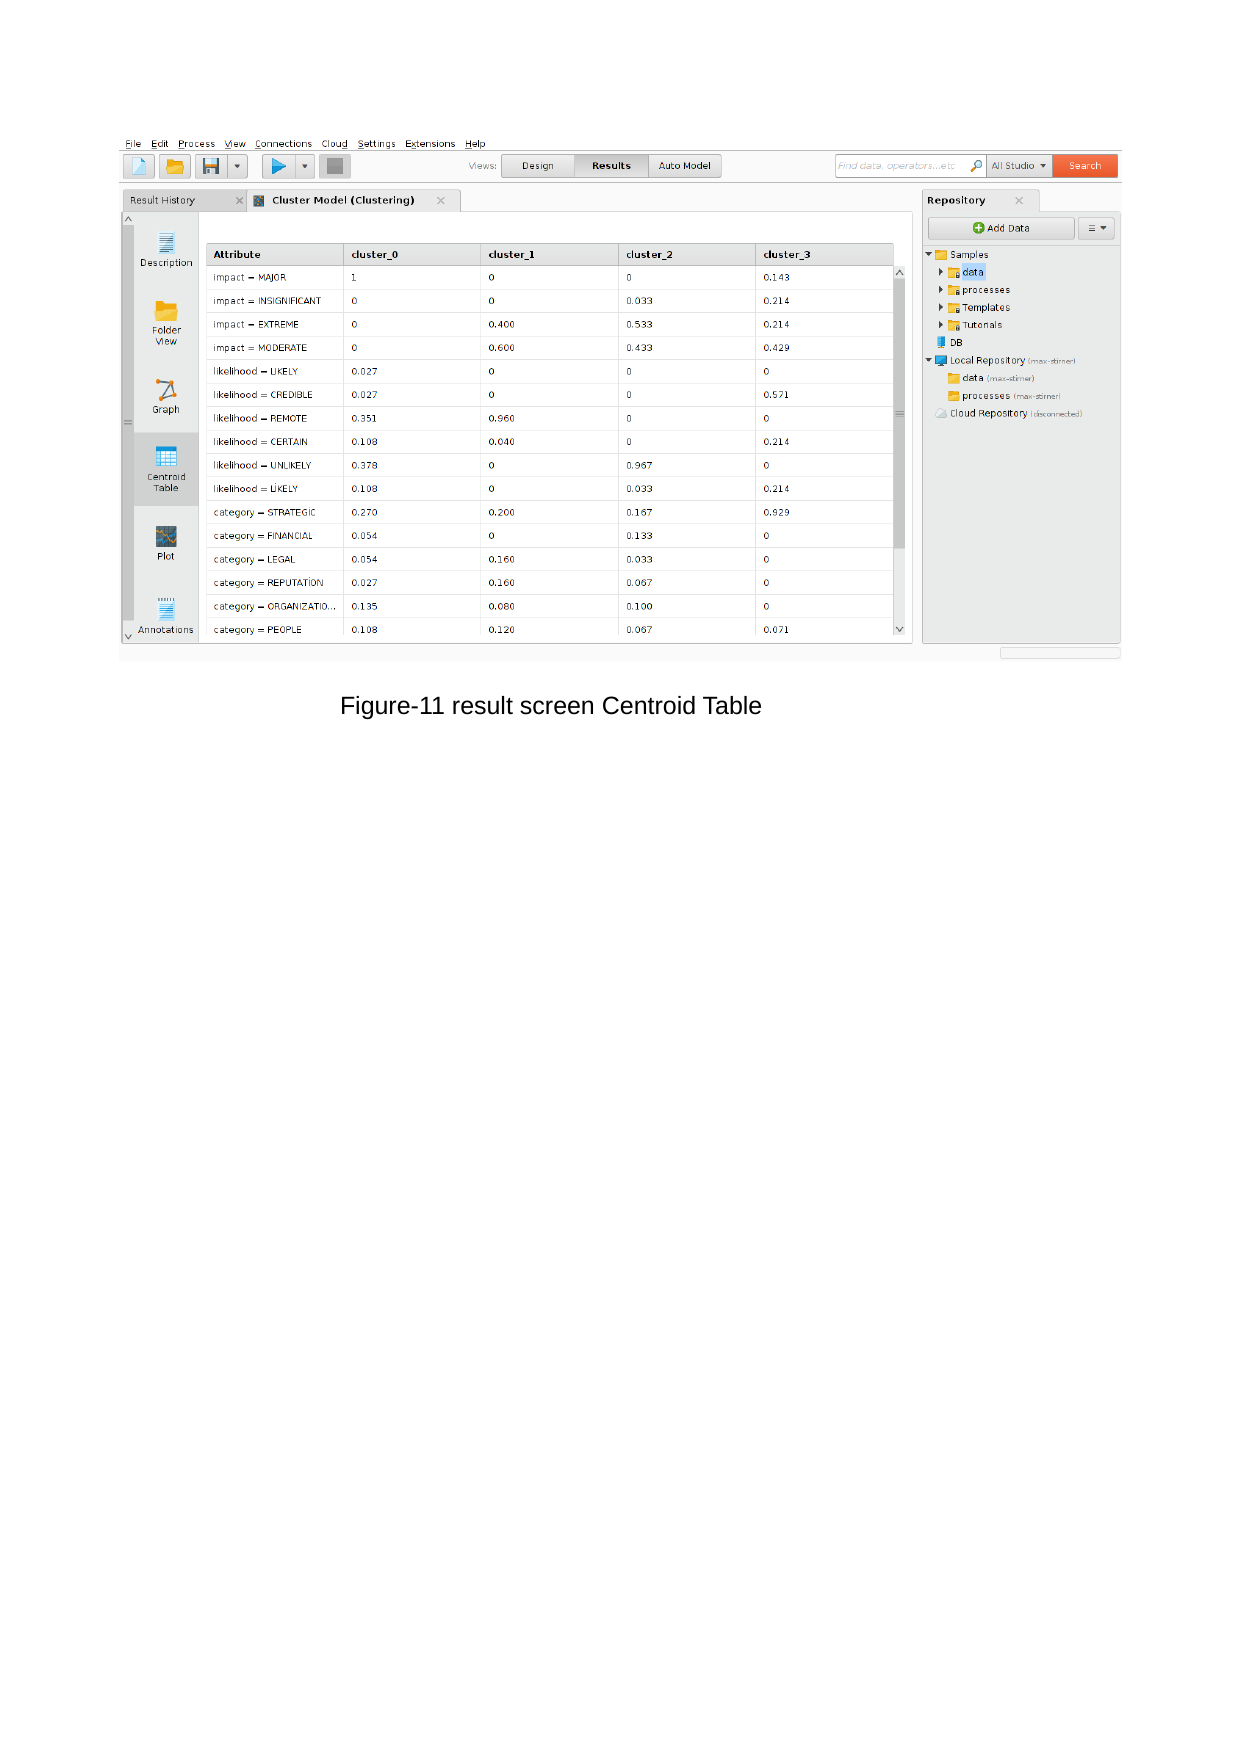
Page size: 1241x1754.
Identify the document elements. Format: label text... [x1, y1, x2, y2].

text Figure-11 result screen Centroid Table [118, 662, 1122, 719]
picture [118, 118, 1123, 662]
